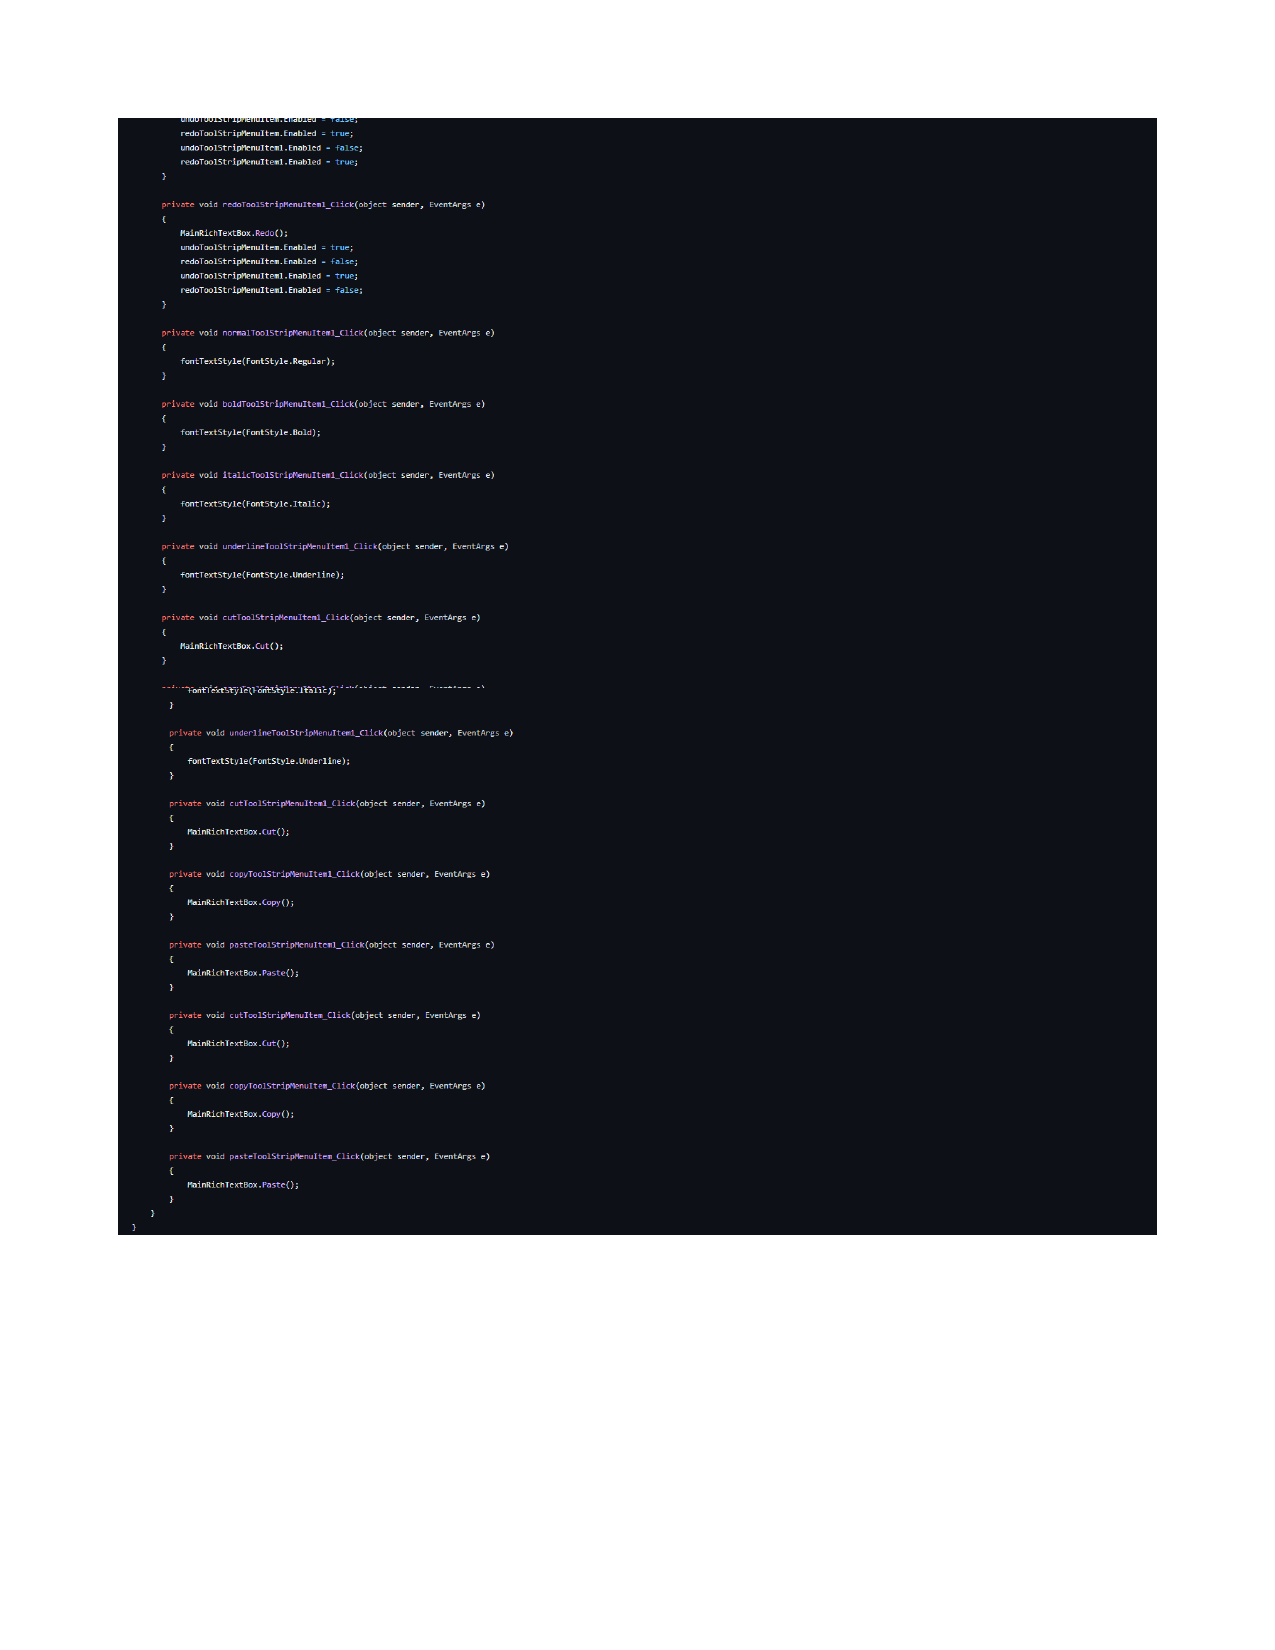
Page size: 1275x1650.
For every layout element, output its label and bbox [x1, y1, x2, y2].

picture [118, 118, 1157, 1235]
